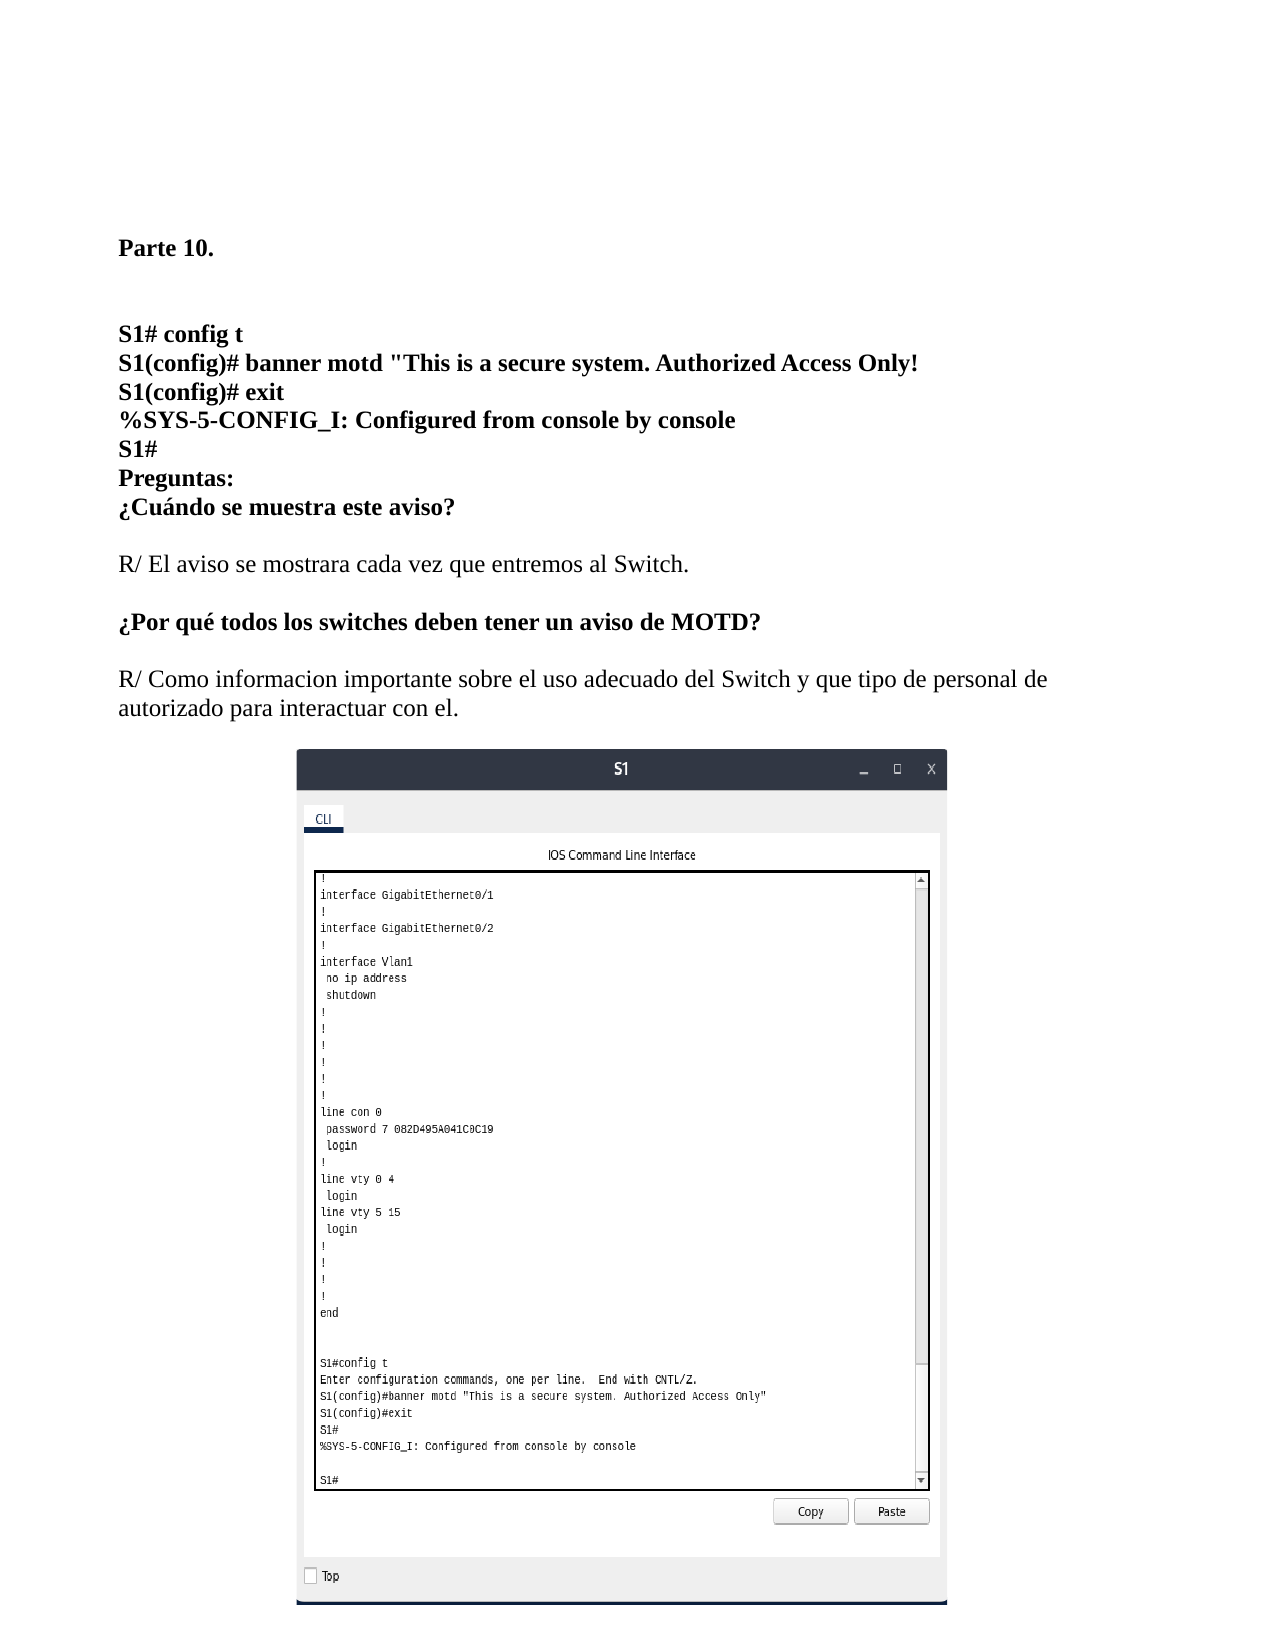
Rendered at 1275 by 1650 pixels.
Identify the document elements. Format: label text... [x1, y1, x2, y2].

text S1# config t [118, 319, 1157, 348]
text S1(config)# exit [118, 377, 1157, 406]
picture [296, 749, 948, 1605]
text R/ El aviso se mostrara cada vez que entremos al Switch. [118, 549, 1157, 578]
text S1# [118, 434, 1157, 463]
text ¿Por qué todos los switches deben tener un aviso de MOTD? [118, 607, 1157, 636]
text S1(config)# banner motd "This is a secure system. Authorized Access Only! [118, 348, 1157, 377]
text ¿Cuándo se muestra este aviso? [118, 492, 1157, 521]
text Parte 10. [118, 233, 1157, 262]
text Preguntas: [118, 463, 1157, 492]
text %SYS-5-CONFIG_I: Configured from console by console [118, 406, 1157, 434]
text R/ Como informacion importante sobre el uso adecuado del Switch y que tipo de personal de autorizado para interactuar con el. [118, 664, 1157, 722]
